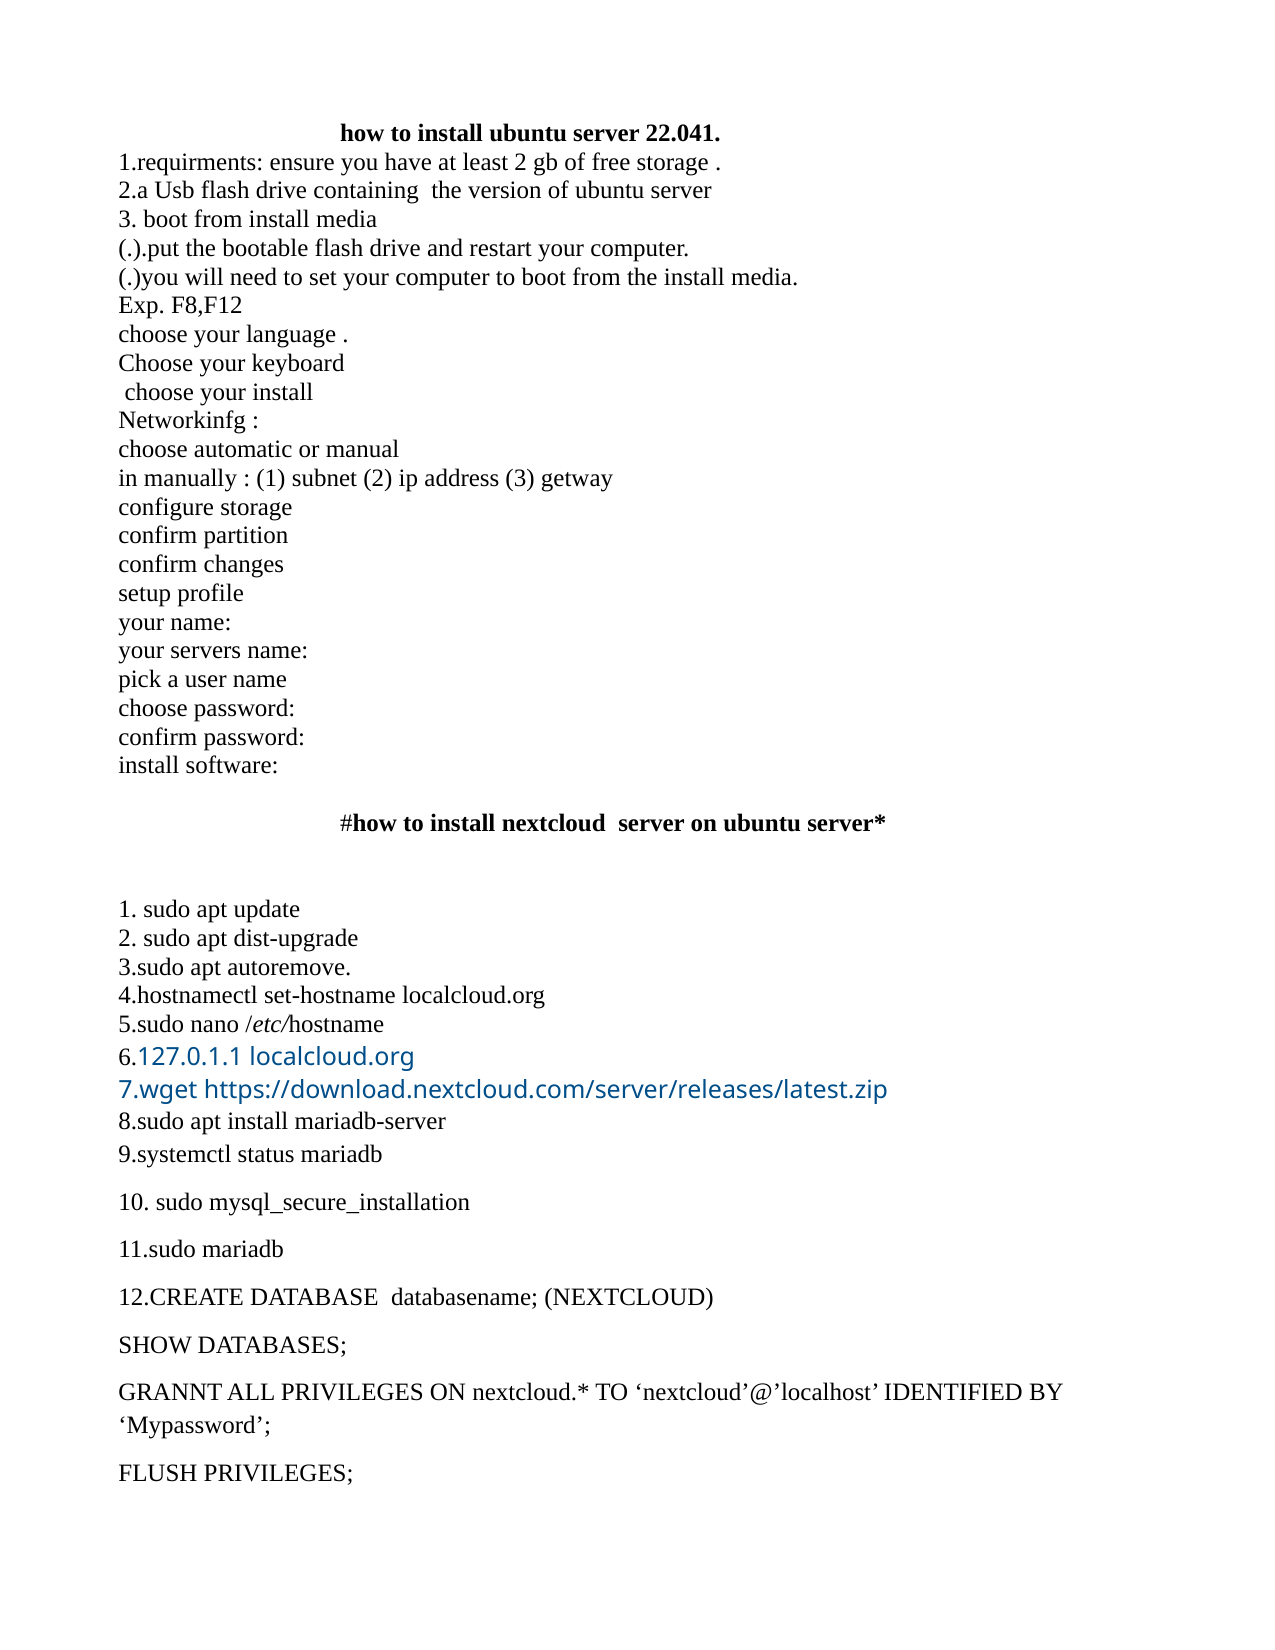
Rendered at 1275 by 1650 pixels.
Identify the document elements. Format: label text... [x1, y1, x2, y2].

text in manually : (1) subnet (2) ip address (3) getway [118, 463, 1157, 492]
text (.).put the bootable flash drive and restart your computer. [118, 233, 1157, 262]
text setup profile [118, 578, 1157, 607]
text 1. sudo apt update [118, 894, 1157, 923]
text 3. boot from install media [118, 204, 1157, 233]
text 10. sudo mysql_secure_installation [118, 1187, 1157, 1216]
text 2. sudo apt dist-upgrade [118, 923, 1157, 952]
text FLUSH PRIVILEGES; [118, 1458, 1157, 1487]
text (.)you will need to set your computer to boot from the install media. [118, 262, 1157, 291]
text install software: [118, 751, 1157, 779]
text confirm password: [118, 722, 1157, 751]
text #how to install nextcloud server on ubuntu server* [118, 808, 1157, 837]
text Networkinfg : [118, 406, 1157, 434]
text pick a user name [118, 664, 1157, 693]
text your servers name: [118, 636, 1157, 664]
text your name: [118, 607, 1157, 636]
text Exp. F8,F12 [118, 291, 1157, 319]
text choose password: [118, 693, 1157, 722]
text 5.sudo nano /etc/hostname [118, 1009, 1157, 1038]
text 8.sudo apt install mariadb-server 9.systemctl status mariadb [118, 1106, 1157, 1168]
text confirm changes [118, 549, 1157, 578]
text SHOW DATABASES; [118, 1330, 1157, 1358]
text Choose your keyboard [118, 348, 1157, 377]
text 7.wget https://download.nextcloud.com/server/releases/latest.zip [118, 1072, 1157, 1106]
text confirm partition [118, 521, 1157, 549]
text choose your language . [118, 319, 1157, 348]
text 12.CREATE DATABASE databasename; (NEXTCLOUD) [118, 1282, 1157, 1311]
text configure storage [118, 492, 1157, 521]
text 11.sudo mariadb [118, 1234, 1157, 1263]
text 4.hostnamectl set-hostname localcloud.org [118, 981, 1157, 1009]
text 6.127.0.1.1 localcloud.org [118, 1038, 1157, 1072]
text choose your install [118, 377, 1157, 406]
text 3.sudo apt autoremove. [118, 952, 1157, 981]
text 2.a Usb flash drive containing the version of ubuntu server [118, 176, 1157, 204]
text choose automatic or manual [118, 434, 1157, 463]
text 1.requirments: ensure you have at least 2 gb of free storage . [118, 147, 1157, 176]
text GRANNT ALL PRIVILEGES ON nextcloud.* TO ‘nextcloud’@’localhost’ IDENTIFIED BY ‘Mypassword’; [118, 1377, 1157, 1439]
text how to install ubuntu server 22.041. [118, 118, 1157, 147]
